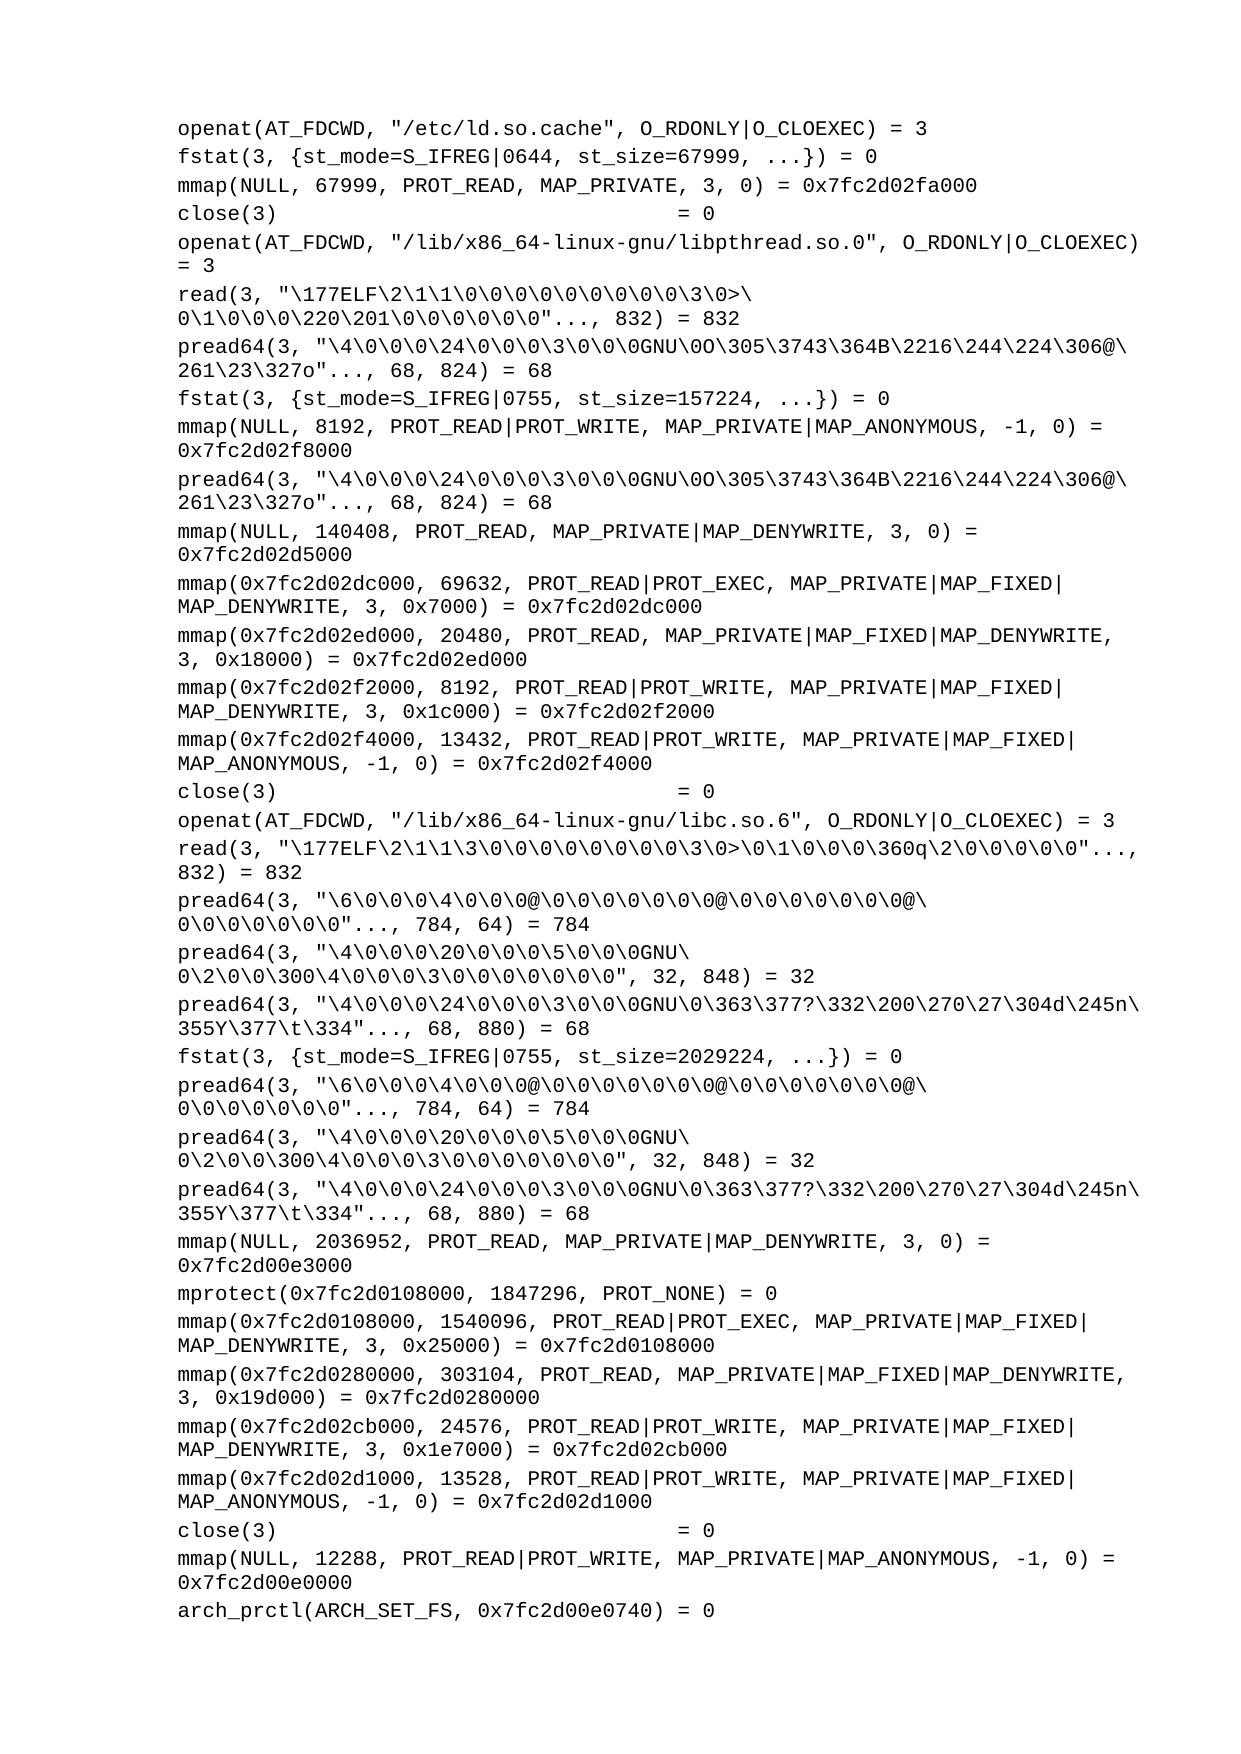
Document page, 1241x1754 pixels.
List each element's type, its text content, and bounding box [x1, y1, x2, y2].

text mmap(0x7fc2d0108000, 1540096, PROT_READ|PROT_EXEC, MAP_PRIVATE|MAP_FIXED|MAP_DENYWRITE, 3, 0x25000) = 0x7fc2d0108000 [177, 1312, 1152, 1359]
text pread64(3, "\4\0\0\0\20\0\0\0\5\0\0\0GNU\0\2\0\0\300\4\0\0\0\3\0\0\0\0\0\0\0", 32, 848) = 32 [177, 942, 1152, 989]
text mmap(0x7fc2d02cb000, 24576, PROT_READ|PROT_WRITE, MAP_PRIVATE|MAP_FIXED|MAP_DENYWRITE, 3, 0x1e7000) = 0x7fc2d02cb000 [177, 1416, 1152, 1463]
text fstat(3, {st_mode=S_IFREG|0644, st_size=67999, ...}) = 0 [177, 147, 1152, 170]
text pread64(3, "\4\0\0\0\24\0\0\0\3\0\0\0GNU\0\363\377?\332\200\270\27\304d\245n\355Y\377\t\334"..., 68, 880) = 68 [177, 994, 1152, 1042]
text read(3, "\177ELF\2\1\1\3\0\0\0\0\0\0\0\0\3\0>\0\1\0\0\0\360q\2\0\0\0\0\0"..., 832) = 832 [177, 838, 1152, 885]
text read(3, "\177ELF\2\1\1\0\0\0\0\0\0\0\0\0\3\0>\0\1\0\0\0\220\201\0\0\0\0\0\0"..., 832) = 832 [177, 284, 1152, 331]
text close(3) = 0 [177, 203, 1152, 227]
text pread64(3, "\4\0\0\0\24\0\0\0\3\0\0\0GNU\0O\305\3743\364B\2216\244\224\306@\261\23\327o"..., 68, 824) = 68 [177, 469, 1152, 516]
text mmap(NULL, 2036952, PROT_READ, MAP_PRIVATE|MAP_DENYWRITE, 3, 0) = 0x7fc2d00e3000 [177, 1231, 1152, 1278]
text pread64(3, "\6\0\0\0\4\0\0\0@\0\0\0\0\0\0\0@\0\0\0\0\0\0\0@\0\0\0\0\0\0\0"..., 784, 64) = 784 [177, 890, 1152, 937]
text arch_prctl(ARCH_SET_FS, 0x7fc2d00e0740) = 0 [177, 1600, 1152, 1624]
text openat(AT_FDCWD, "/lib/x86_64-linux-gnu/libc.so.6", O_RDONLY|O_CLOEXEC) = 3 [177, 809, 1152, 833]
text mmap(0x7fc2d02f2000, 8192, PROT_READ|PROT_WRITE, MAP_PRIVATE|MAP_FIXED|MAP_DENYWRITE, 3, 0x1c000) = 0x7fc2d02f2000 [177, 677, 1152, 724]
text pread64(3, "\4\0\0\0\20\0\0\0\5\0\0\0GNU\0\2\0\0\300\4\0\0\0\3\0\0\0\0\0\0\0", 32, 848) = 32 [177, 1127, 1152, 1174]
text close(3) = 0 [177, 1520, 1152, 1543]
text mmap(NULL, 140408, PROT_READ, MAP_PRIVATE|MAP_DENYWRITE, 3, 0) = 0x7fc2d02d5000 [177, 521, 1152, 568]
text mmap(0x7fc2d02f4000, 13432, PROT_READ|PROT_WRITE, MAP_PRIVATE|MAP_FIXED|MAP_ANONYMOUS, -1, 0) = 0x7fc2d02f4000 [177, 729, 1152, 776]
text pread64(3, "\4\0\0\0\24\0\0\0\3\0\0\0GNU\0O\305\3743\364B\2216\244\224\306@\261\23\327o"..., 68, 824) = 68 [177, 336, 1152, 383]
text mmap(0x7fc2d02d1000, 13528, PROT_READ|PROT_WRITE, MAP_PRIVATE|MAP_FIXED|MAP_ANONYMOUS, -1, 0) = 0x7fc2d02d1000 [177, 1468, 1152, 1515]
text mmap(NULL, 8192, PROT_READ|PROT_WRITE, MAP_PRIVATE|MAP_ANONYMOUS, -1, 0) = 0x7fc2d02f8000 [177, 417, 1152, 464]
text close(3) = 0 [177, 781, 1152, 805]
text mmap(0x7fc2d02ed000, 20480, PROT_READ, MAP_PRIVATE|MAP_FIXED|MAP_DENYWRITE, 3, 0x18000) = 0x7fc2d02ed000 [177, 625, 1152, 672]
text openat(AT_FDCWD, "/lib/x86_64-linux-gnu/libpthread.so.0", O_RDONLY|O_CLOEXEC) = 3 [177, 232, 1152, 279]
text mmap(0x7fc2d02dc000, 69632, PROT_READ|PROT_EXEC, MAP_PRIVATE|MAP_FIXED|MAP_DENYWRITE, 3, 0x7000) = 0x7fc2d02dc000 [177, 573, 1152, 620]
text mprotect(0x7fc2d0108000, 1847296, PROT_NONE) = 0 [177, 1283, 1152, 1307]
text fstat(3, {st_mode=S_IFREG|0755, st_size=157224, ...}) = 0 [177, 388, 1152, 412]
text mmap(NULL, 67999, PROT_READ, MAP_PRIVATE, 3, 0) = 0x7fc2d02fa000 [177, 175, 1152, 199]
text pread64(3, "\6\0\0\0\4\0\0\0@\0\0\0\0\0\0\0@\0\0\0\0\0\0\0@\0\0\0\0\0\0\0"..., 784, 64) = 784 [177, 1075, 1152, 1122]
text fstat(3, {st_mode=S_IFREG|0755, st_size=2029224, ...}) = 0 [177, 1046, 1152, 1070]
text openat(AT_FDCWD, "/etc/ld.so.cache", O_RDONLY|O_CLOEXEC) = 3 [177, 118, 1152, 142]
text mmap(NULL, 12288, PROT_READ|PROT_WRITE, MAP_PRIVATE|MAP_ANONYMOUS, -1, 0) = 0x7fc2d00e0000 [177, 1548, 1152, 1596]
text pread64(3, "\4\0\0\0\24\0\0\0\3\0\0\0GNU\0\363\377?\332\200\270\27\304d\245n\355Y\377\t\334"..., 68, 880) = 68 [177, 1179, 1152, 1226]
text mmap(0x7fc2d0280000, 303104, PROT_READ, MAP_PRIVATE|MAP_FIXED|MAP_DENYWRITE, 3, 0x19d000) = 0x7fc2d0280000 [177, 1364, 1152, 1411]
